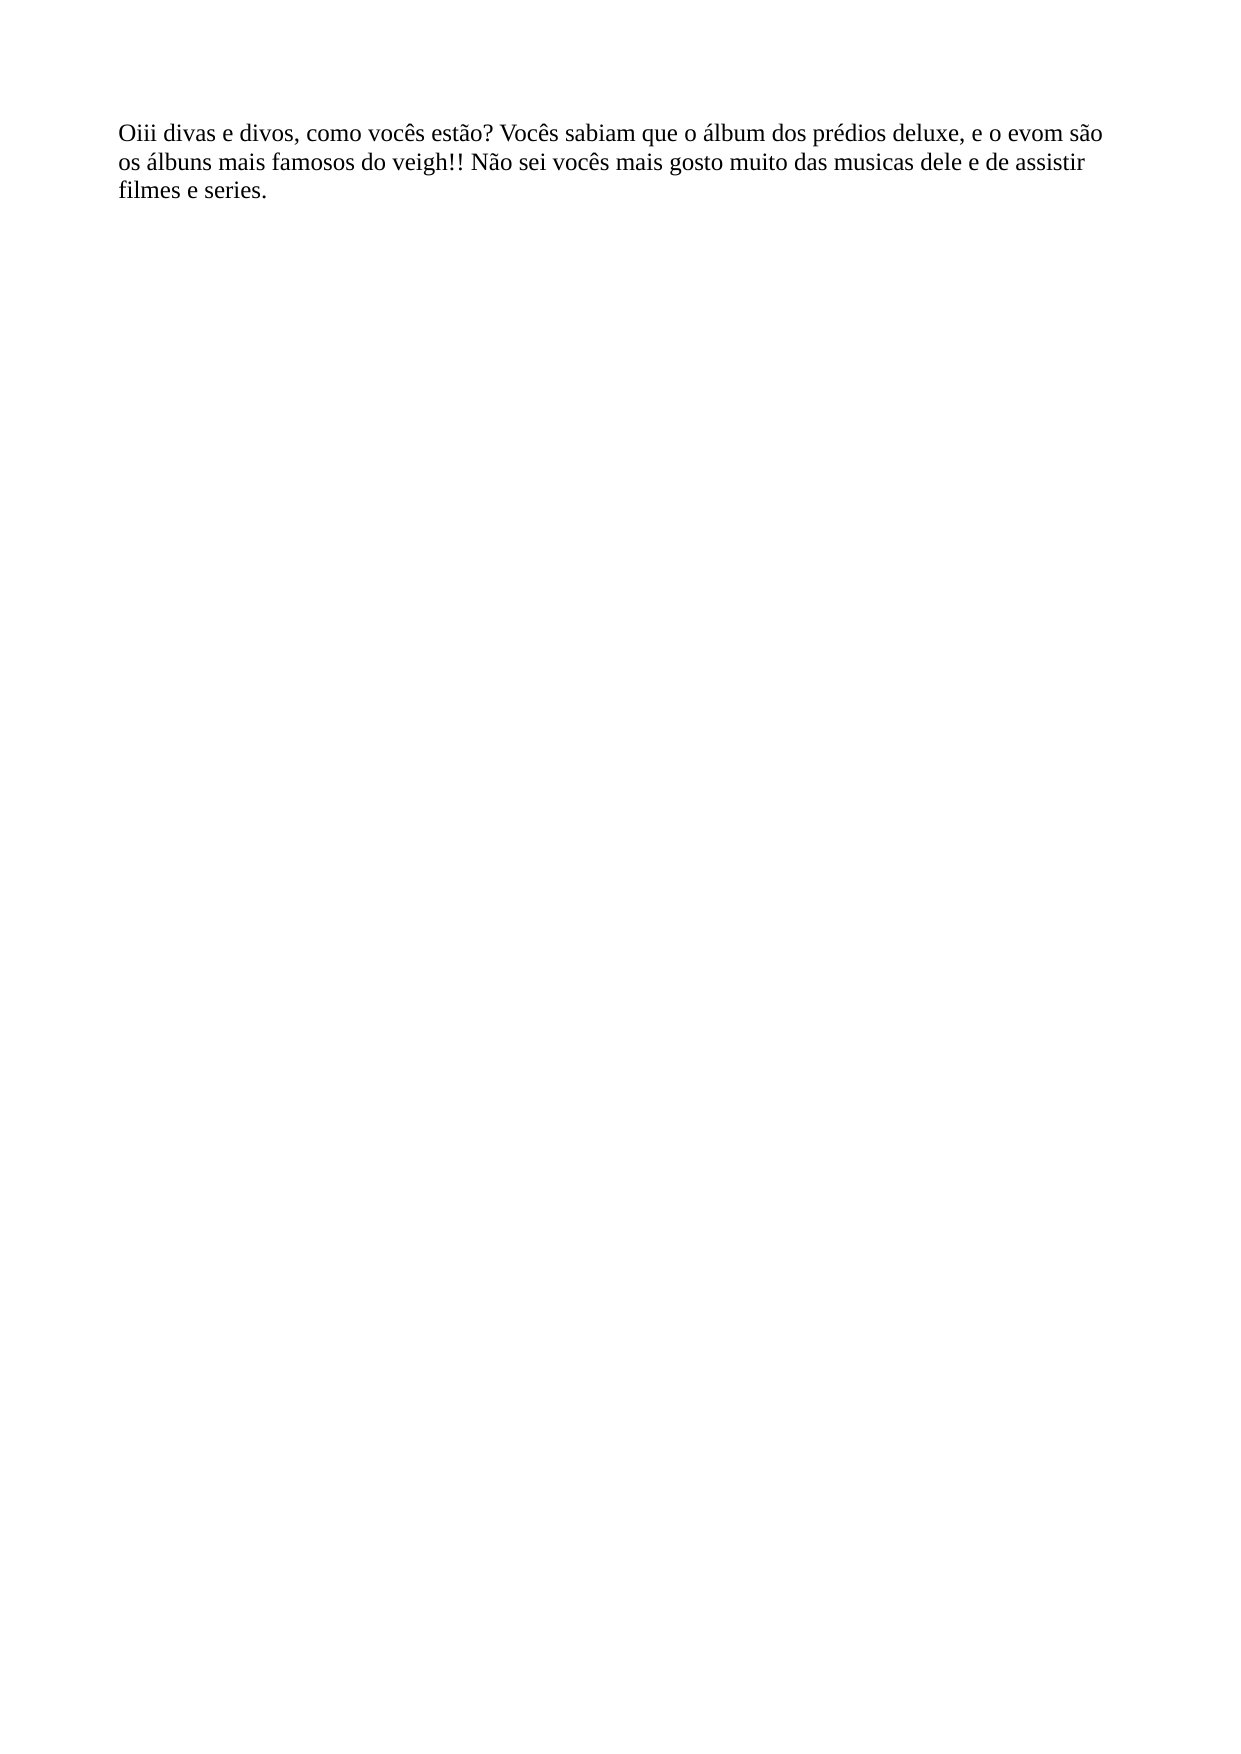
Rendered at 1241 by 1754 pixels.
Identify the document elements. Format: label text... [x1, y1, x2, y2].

text Oiii divas e divos, como vocês estão? Vocês sabiam que o álbum dos prédios deluxe, e o evom são os álbuns mais famosos do veigh!! Não sei vocês mais gosto muito das musicas dele e de assistir filmes e series. [118, 118, 1122, 204]
